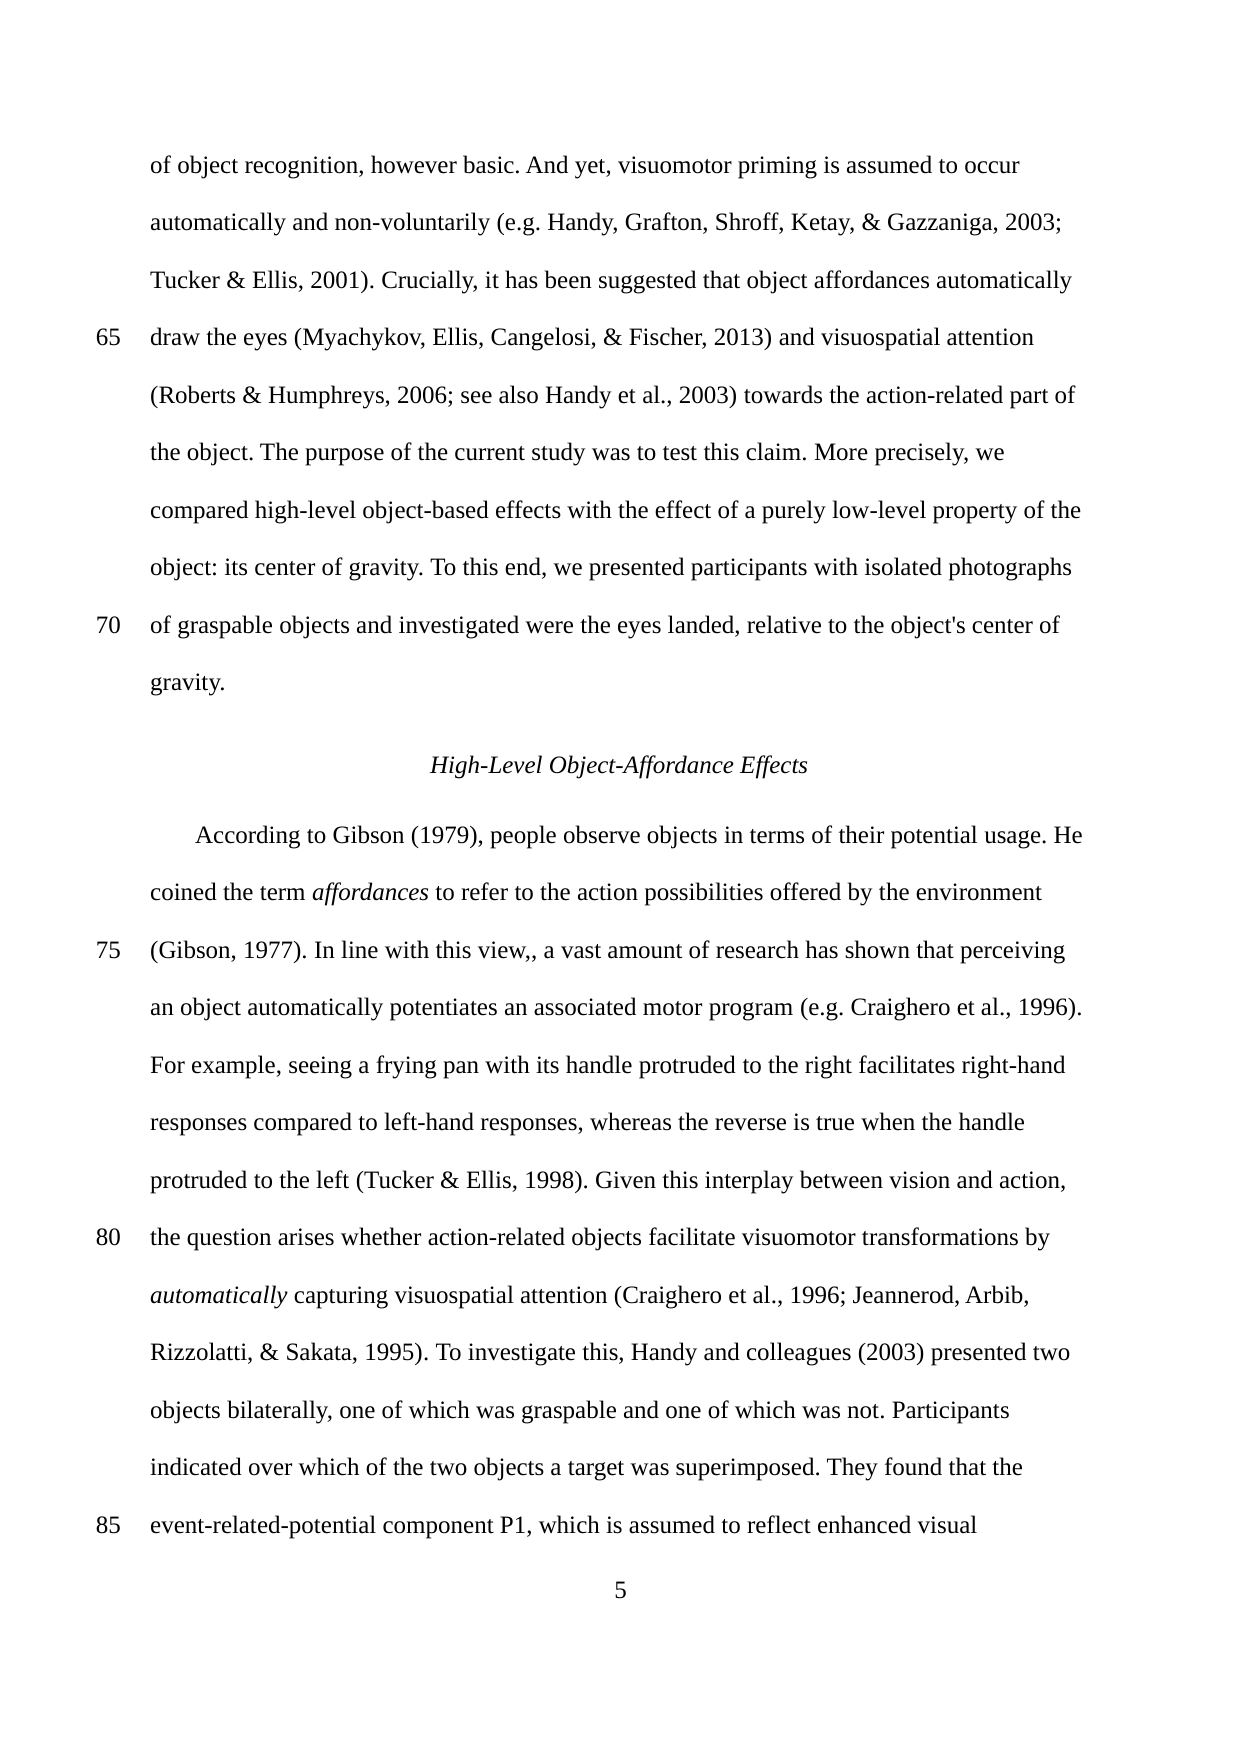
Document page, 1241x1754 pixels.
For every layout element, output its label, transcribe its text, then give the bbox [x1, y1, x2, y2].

text According to Gibson (1979), people observe objects in terms of their potential usage. He coined the term affordances to refer to the action possibilities offered by the environment (Gibson, 1977). In line with this view,, a vast amount of research has shown that perceiving an object automatically potentiates an associated motor program (e.g. Craighero et al., 1996). For example, seeing a frying pan with its handle protruded to the right facilitates right-hand responses compared to left-hand responses, whereas the reverse is true when the handle protruded to the left (Tucker & Ellis, 1998). Given this interplay between vision and action, the question arises whether action-related objects facilitate visuomotor transformations by automatically capturing visuospatial attention (Craighero et al., 1996; Jeannerod, Arbib, Rizzolatti, & Sakata, 1995). To investigate this, Handy and colleagues (2003) presented two objects bilaterally, one of which was graspable and one of which was not. Participants indicated over which of the two objects a target was superimposed. They found that the event-related-potential component P1, which is assumed to reflect enhanced visual [150, 820, 1091, 1539]
text of object recognition, however basic. And yet, visuomotor priming is assumed to occur automatically and non-voluntarily (e.g. Handy, Grafton, Shroff, Ketay, & Gazzaniga, 2003; Tucker & Ellis, 2001). Crucially, it has been suggested that object affordances automatically draw the eyes (Myachykov, Ellis, Cangelosi, & Fischer, 2013) and visuospatial attention (Roberts & Humphreys, 2006; see also Handy et al., 2003) towards the action-related part of the object. The purpose of the current study was to test this claim. More precisely, we compared high-level object-based effects with the effect of a purely low-level property of the object: its center of gravity. To this end, we presented participants with isolated photographs of graspable objects and investigated were the eyes landed, relative to the object's center of gravity. [150, 150, 1091, 696]
subtitle High-Level Object-Affordance Effects [150, 750, 1091, 779]
